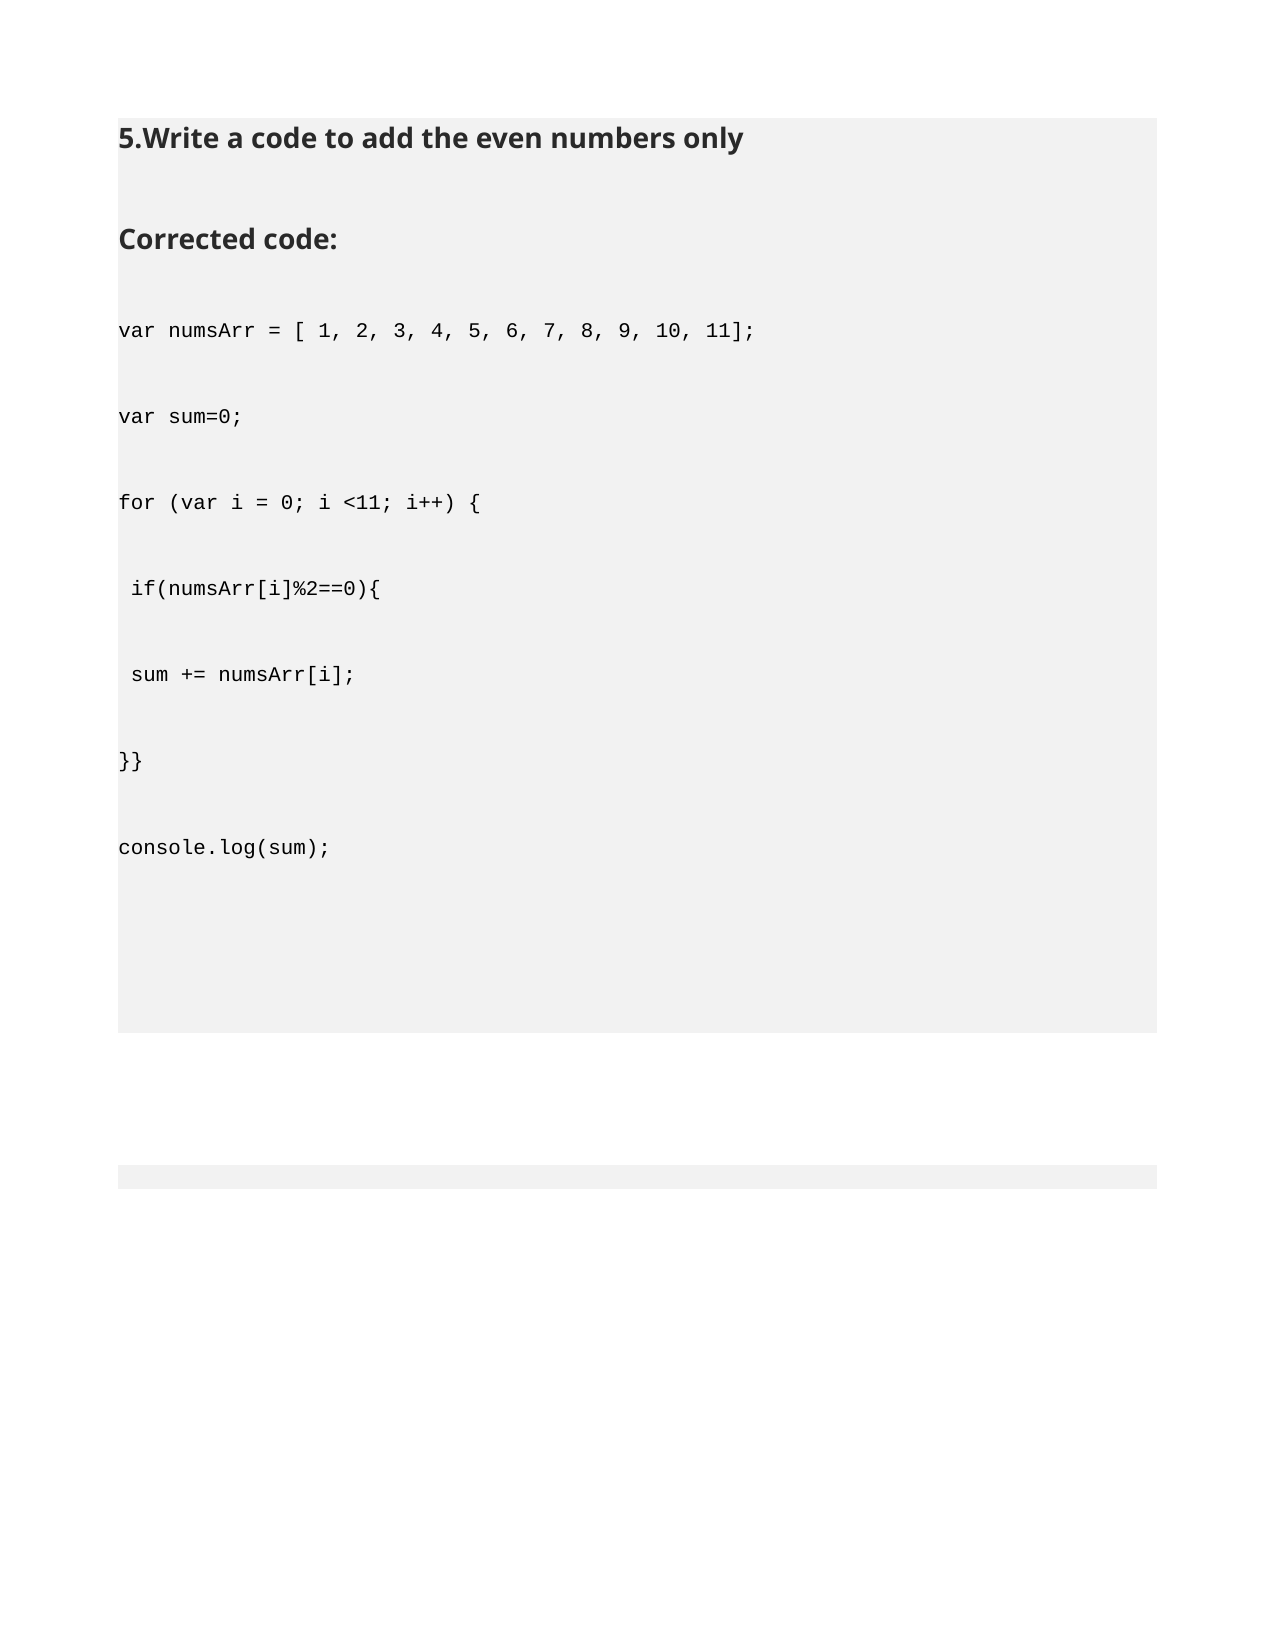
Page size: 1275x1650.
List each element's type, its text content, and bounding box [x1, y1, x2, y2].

text sum += numsArr[i]; [118, 664, 1157, 688]
text if(numsArr[i]%2==0){ [118, 578, 1157, 602]
text console.log(sum); [118, 837, 1157, 860]
text var numsArr = [ 1, 2, 3, 4, 5, 6, 7, 8, 9, 10, 11]; [118, 320, 1157, 343]
text Corrected code: [118, 219, 1157, 257]
text }} [118, 751, 1157, 774]
text 5.Write a code to add the even numbers only [118, 118, 1157, 156]
text for (var i = 0; i <11; i++) { [118, 492, 1157, 516]
text var sum=0; [118, 406, 1157, 429]
